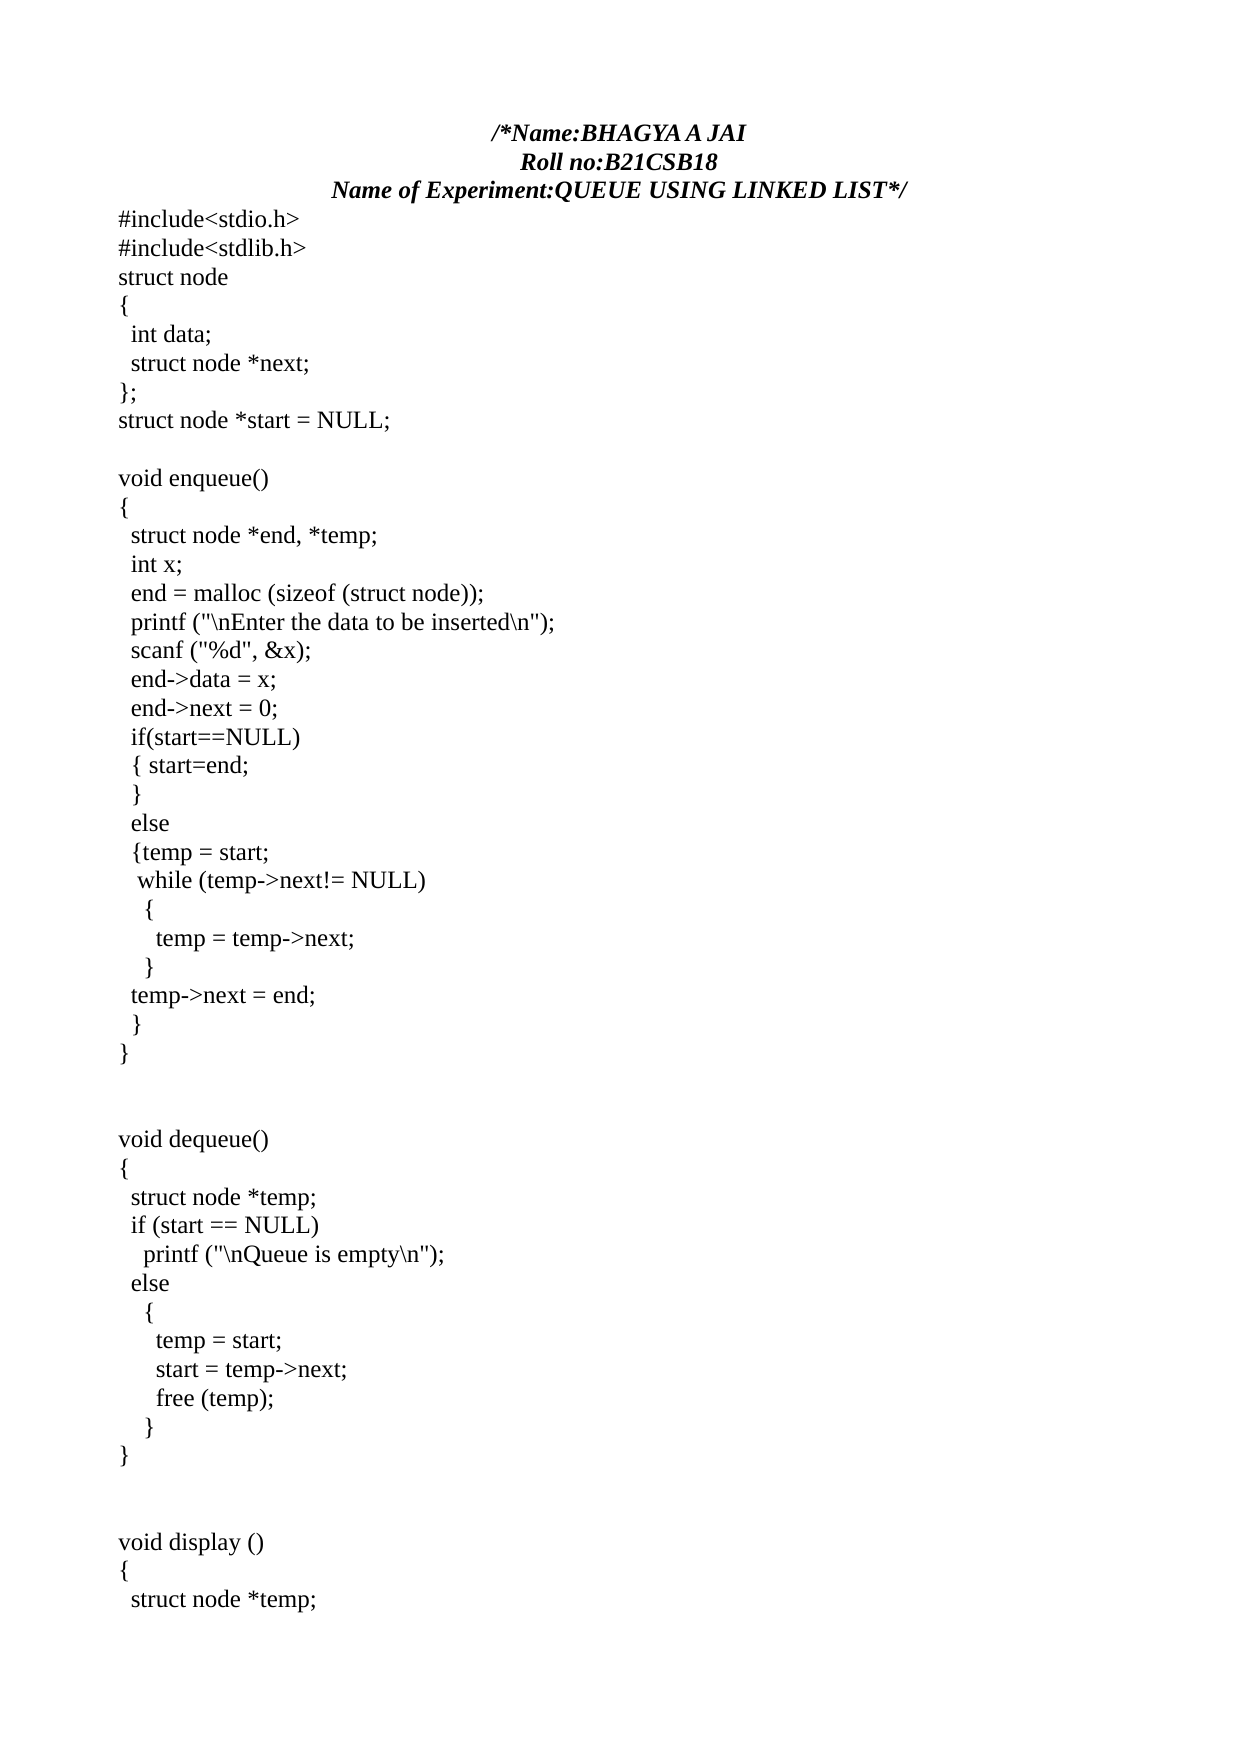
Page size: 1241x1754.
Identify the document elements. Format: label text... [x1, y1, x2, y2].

text { [118, 1297, 1122, 1326]
text printf ("\nEnter the data to be inserted\n"); [118, 607, 1122, 636]
text else [118, 1268, 1122, 1297]
text #include<stdlib.h> [118, 233, 1122, 262]
text struct node *next; [118, 348, 1122, 377]
text { [118, 1153, 1122, 1182]
text struct node *end, *temp; [118, 521, 1122, 549]
text end->next = 0; [118, 693, 1122, 722]
text scanf ("%d", &x); [118, 636, 1122, 664]
text start = temp->next; [118, 1354, 1122, 1383]
text struct node [118, 262, 1122, 291]
text } [118, 1441, 1122, 1469]
text else [118, 808, 1122, 837]
text Roll no:B21CSB18 [118, 147, 1122, 176]
text struct node *temp; [118, 1182, 1122, 1211]
text temp->next = end; [118, 981, 1122, 1009]
text } [118, 1038, 1122, 1067]
text { [118, 492, 1122, 521]
text while (temp->next!= NULL) [118, 866, 1122, 894]
text int x; [118, 549, 1122, 578]
text struct node *temp; [118, 1584, 1122, 1613]
text } [118, 779, 1122, 808]
text int data; [118, 319, 1122, 348]
text /*Name:BHAGYA A JAI [118, 118, 1122, 147]
text end->data = x; [118, 664, 1122, 693]
text struct node *start = NULL; [118, 406, 1122, 434]
text }; [118, 377, 1122, 406]
text printf ("\nQueue is empty\n"); [118, 1239, 1122, 1268]
text { [118, 894, 1122, 923]
text end = malloc (sizeof (struct node)); [118, 578, 1122, 607]
text void dequeue() [118, 1124, 1122, 1153]
text { [118, 291, 1122, 319]
text if(start==NULL) [118, 722, 1122, 751]
text #include<stdio.h> [118, 204, 1122, 233]
text } [118, 1009, 1122, 1038]
text { [118, 1556, 1122, 1584]
text { start=end; [118, 751, 1122, 779]
text free (temp); [118, 1383, 1122, 1412]
text } [118, 952, 1122, 981]
text temp = start; [118, 1326, 1122, 1354]
text {temp = start; [118, 837, 1122, 866]
text void display () [118, 1527, 1122, 1556]
text if (start == NULL) [118, 1211, 1122, 1239]
text void enqueue() [118, 463, 1122, 492]
text Name of Experiment:QUEUE USING LINKED LIST*/ [118, 176, 1122, 204]
text } [118, 1412, 1122, 1441]
text temp = temp->next; [118, 923, 1122, 952]
